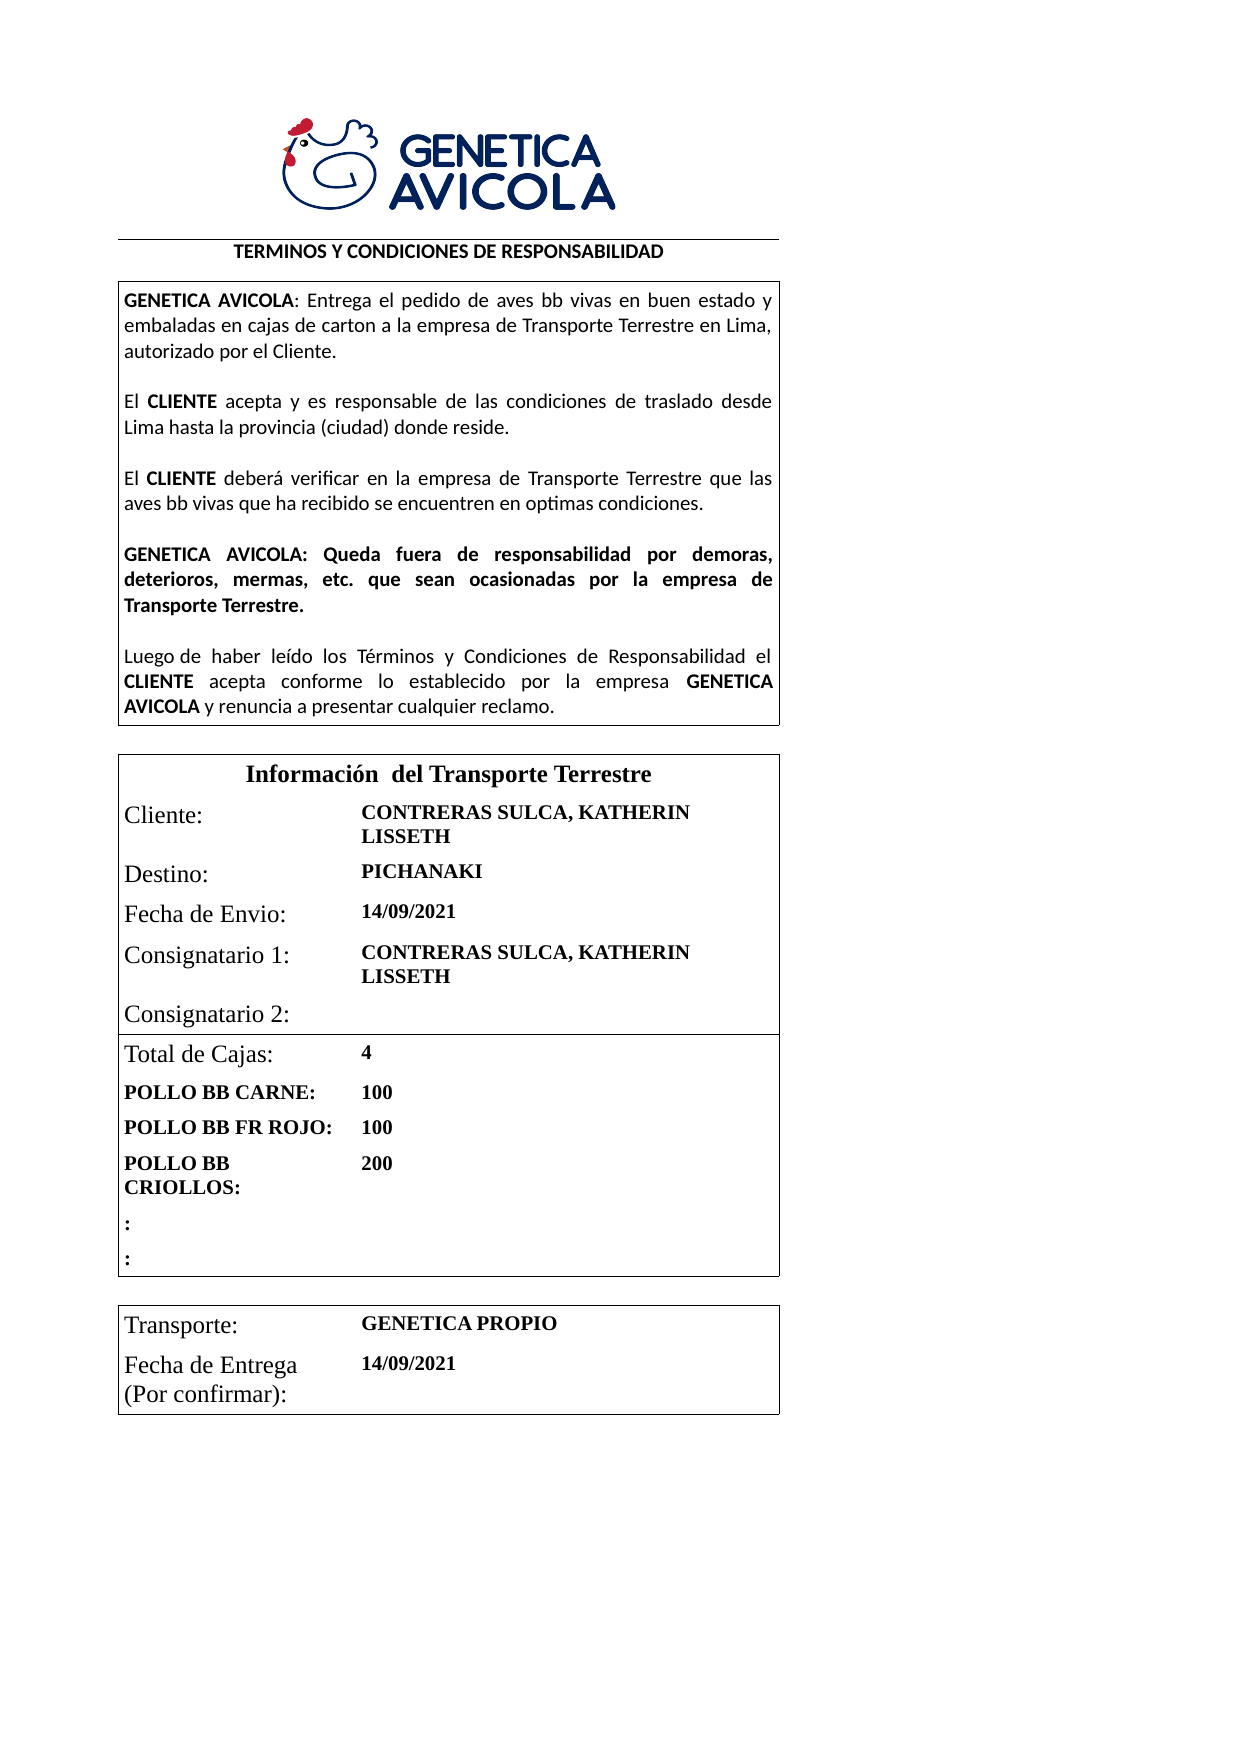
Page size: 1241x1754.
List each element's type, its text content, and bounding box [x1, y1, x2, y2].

table_cell 14/09/2021 [356, 1345, 779, 1414]
table_cell CONTRERAS SULCA, KATHERIN LISSETH [356, 794, 779, 853]
table_cell 4 [356, 1035, 779, 1074]
table_header TERMINOS Y CONDICIONES DE RESPONSABILIDAD [118, 240, 779, 281]
table_cell PICHANAKI [356, 854, 779, 894]
table_cell : [119, 1205, 356, 1240]
table_cell Transporte: [119, 1306, 356, 1345]
table_cell GENETICA AVICOLA: Entrega el pedido de aves bb vivas en buen estado y embaladas en cajas de carton a la empresa de Transporte Terrestre en Lima, autorizado por el Cliente. El CLIENTE acepta y es responsable de las condiciones de traslado desde Lima hasta la provincia (ciudad) donde reside. El CLIENTE deberá verificar en la empresa de Transporte Terrestre que las aves bb vivas que ha recibido se encuentren en optimas condiciones. GENETICA AVICOLA: Queda fuera de responsabilidad por demoras, deterioros, mermas, etc. que sean ocasionadas por la empresa de Transporte Terrestre. Luego de haber leído los Términos y Condiciones de Responsabilidad el CLIENTE acepta conforme lo establecido por la empresa GENETICA AVICOLA y renuncia a presentar cualquier reclamo. [119, 282, 779, 725]
table_cell GENETICA PROPIO [356, 1306, 779, 1345]
table_cell 200 [356, 1145, 779, 1205]
table_cell POLLO BB FR ROJO: [119, 1110, 356, 1145]
table_cell 100 [356, 1074, 779, 1109]
table_cell Consignatario 2: [119, 994, 356, 1034]
table_cell CONTRERAS SULCA, KATHERIN LISSETH [356, 934, 779, 993]
table_cell [356, 994, 779, 1034]
table_cell Destino: [119, 854, 356, 894]
table_cell 100 [356, 1110, 779, 1145]
table_header Información del Transporte Terrestre [119, 755, 779, 794]
table_cell : [119, 1240, 356, 1276]
table_cell Fecha de Envio: [119, 894, 356, 934]
table_cell Fecha de Entrega (Por confirmar): [119, 1345, 356, 1414]
table_cell 14/09/2021 [356, 894, 779, 934]
table_cell [356, 1240, 779, 1276]
table_cell Total de Cajas: [119, 1035, 356, 1074]
picture [282, 118, 616, 210]
table_cell Cliente: [119, 794, 356, 853]
table_cell POLLO BB CRIOLLOS: [119, 1145, 356, 1205]
table_cell [356, 1205, 779, 1240]
table_cell [118, 1277, 356, 1304]
table_cell POLLO BB CARNE: [119, 1074, 356, 1109]
table_cell Consignatario 1: [119, 934, 356, 993]
table_cell [356, 1277, 779, 1304]
